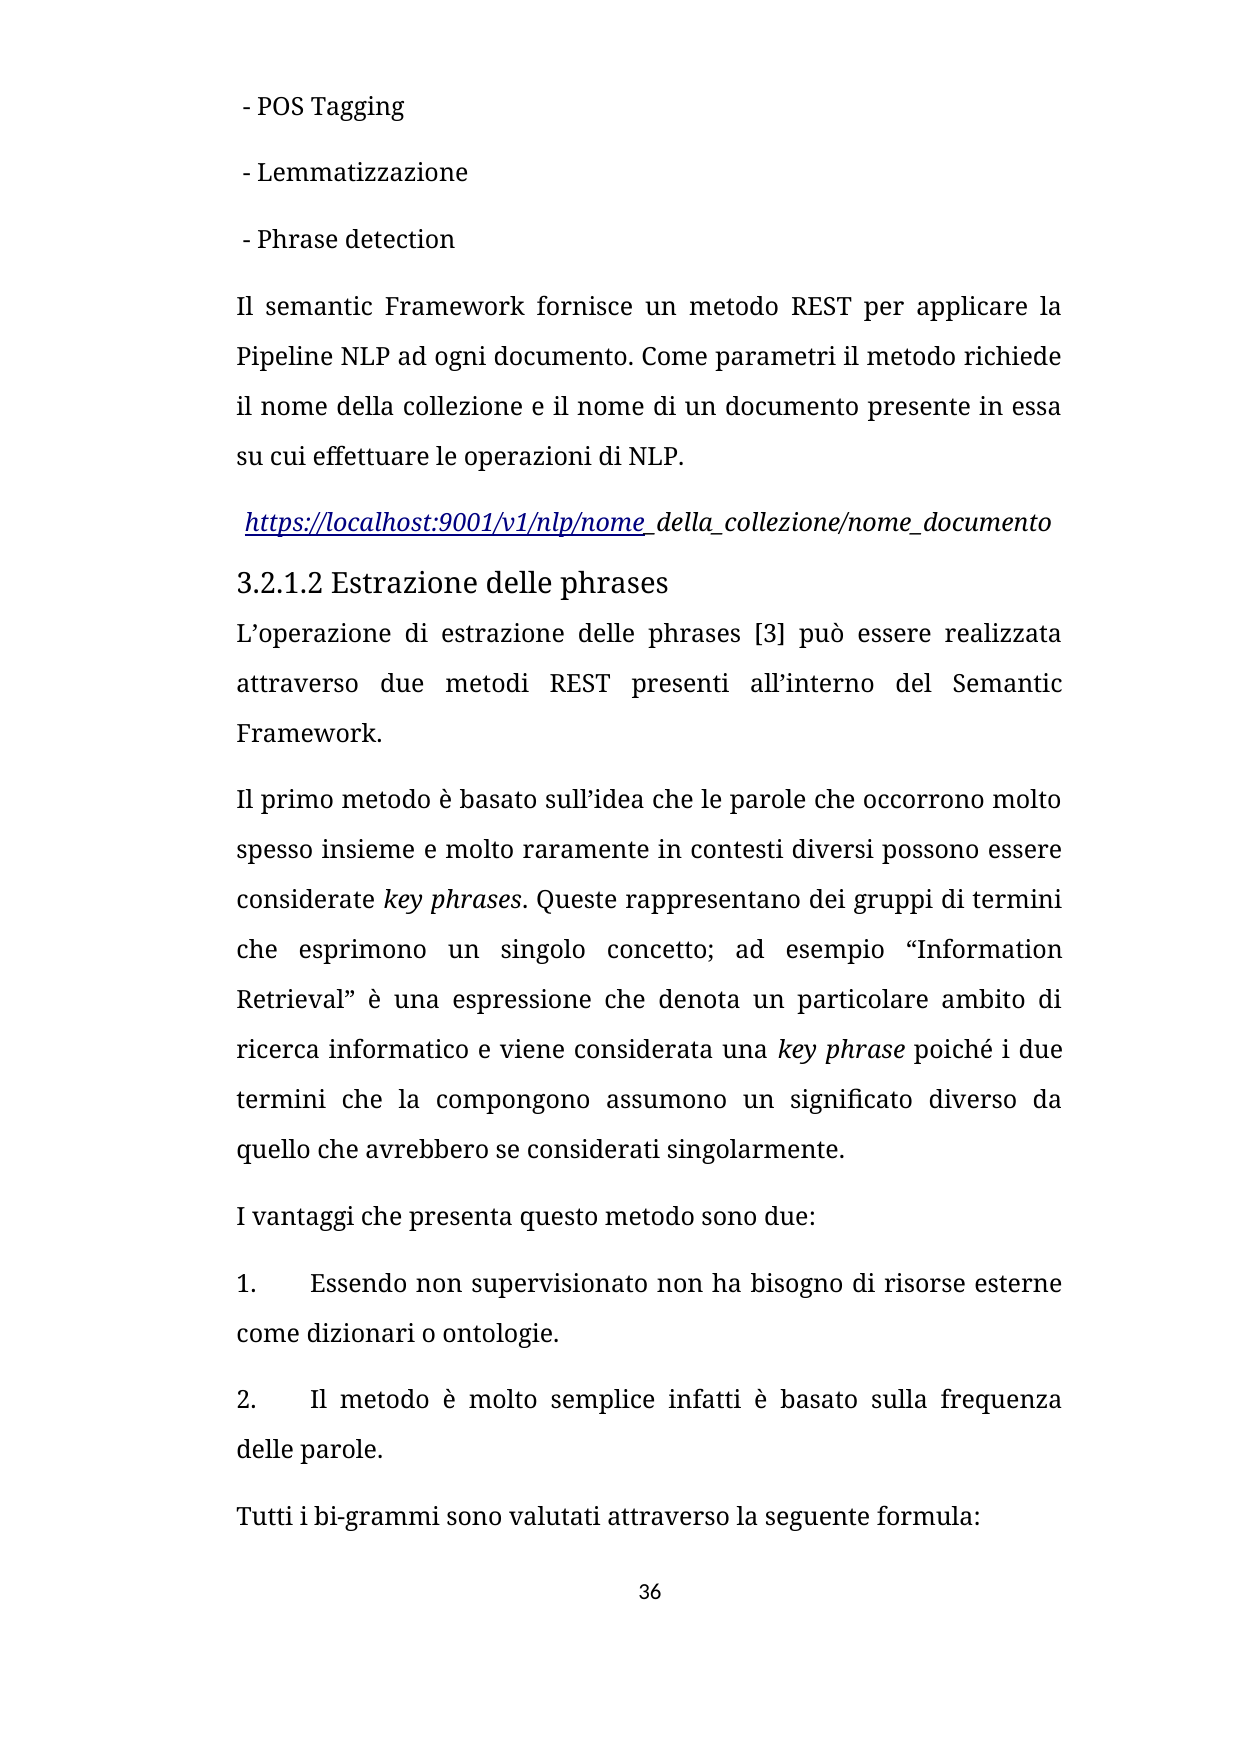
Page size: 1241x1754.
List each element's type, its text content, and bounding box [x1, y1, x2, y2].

text Il primo metodo è basato sull’idea che le parole che occorrono molto spesso insieme e molto raramente in contesti diversi possono essere considerate key phrases. Queste rappresentano dei gruppi di termini che esprimono un singolo concetto; ad esempio “Information Retrieval” è una espressione che denota un particolare ambito di ricerca informatico e viene considerata una key phrase poiché i due termini che la compongono assumono un significato diverso da quello che avrebbero se considerati singolarmente. [236, 769, 1063, 1169]
text Tutti i bi-grammi sono valutati attraverso la seguente formula: [236, 1486, 1063, 1536]
list Il metodo è molto semplice infatti è basato sulla frequenza delle parole. [236, 1369, 1063, 1469]
text Il semantic Framework fornisce un metodo REST per applicare la Pipeline NLP ad ogni documento. Come parametri il metodo richiede il nome della collezione e il nome di un documento presente in essa su cui effettuare le operazioni di NLP. [236, 275, 1063, 475]
text - Lemmatizzazione [236, 142, 1063, 192]
subtitle 3.2.1.2 Estrazione delle phrases [236, 562, 1063, 602]
list Essendo non supervisionato non ha bisogno di risorse esterne come dizionari o ontologie. [236, 1252, 1063, 1352]
text I vantaggi che presenta questo metodo sono due: [236, 1186, 1063, 1236]
text - Phrase detection [236, 208, 1063, 258]
text L’operazione di estrazione delle phrases [3] può essere realizzata attraverso due metodi REST presenti all’interno del Semantic Framework. [236, 602, 1063, 752]
text https://localhost:9001/v1/nlp/nome_della_collezione/nome_documento [236, 492, 1063, 542]
text - POS Tagging [236, 75, 1063, 125]
